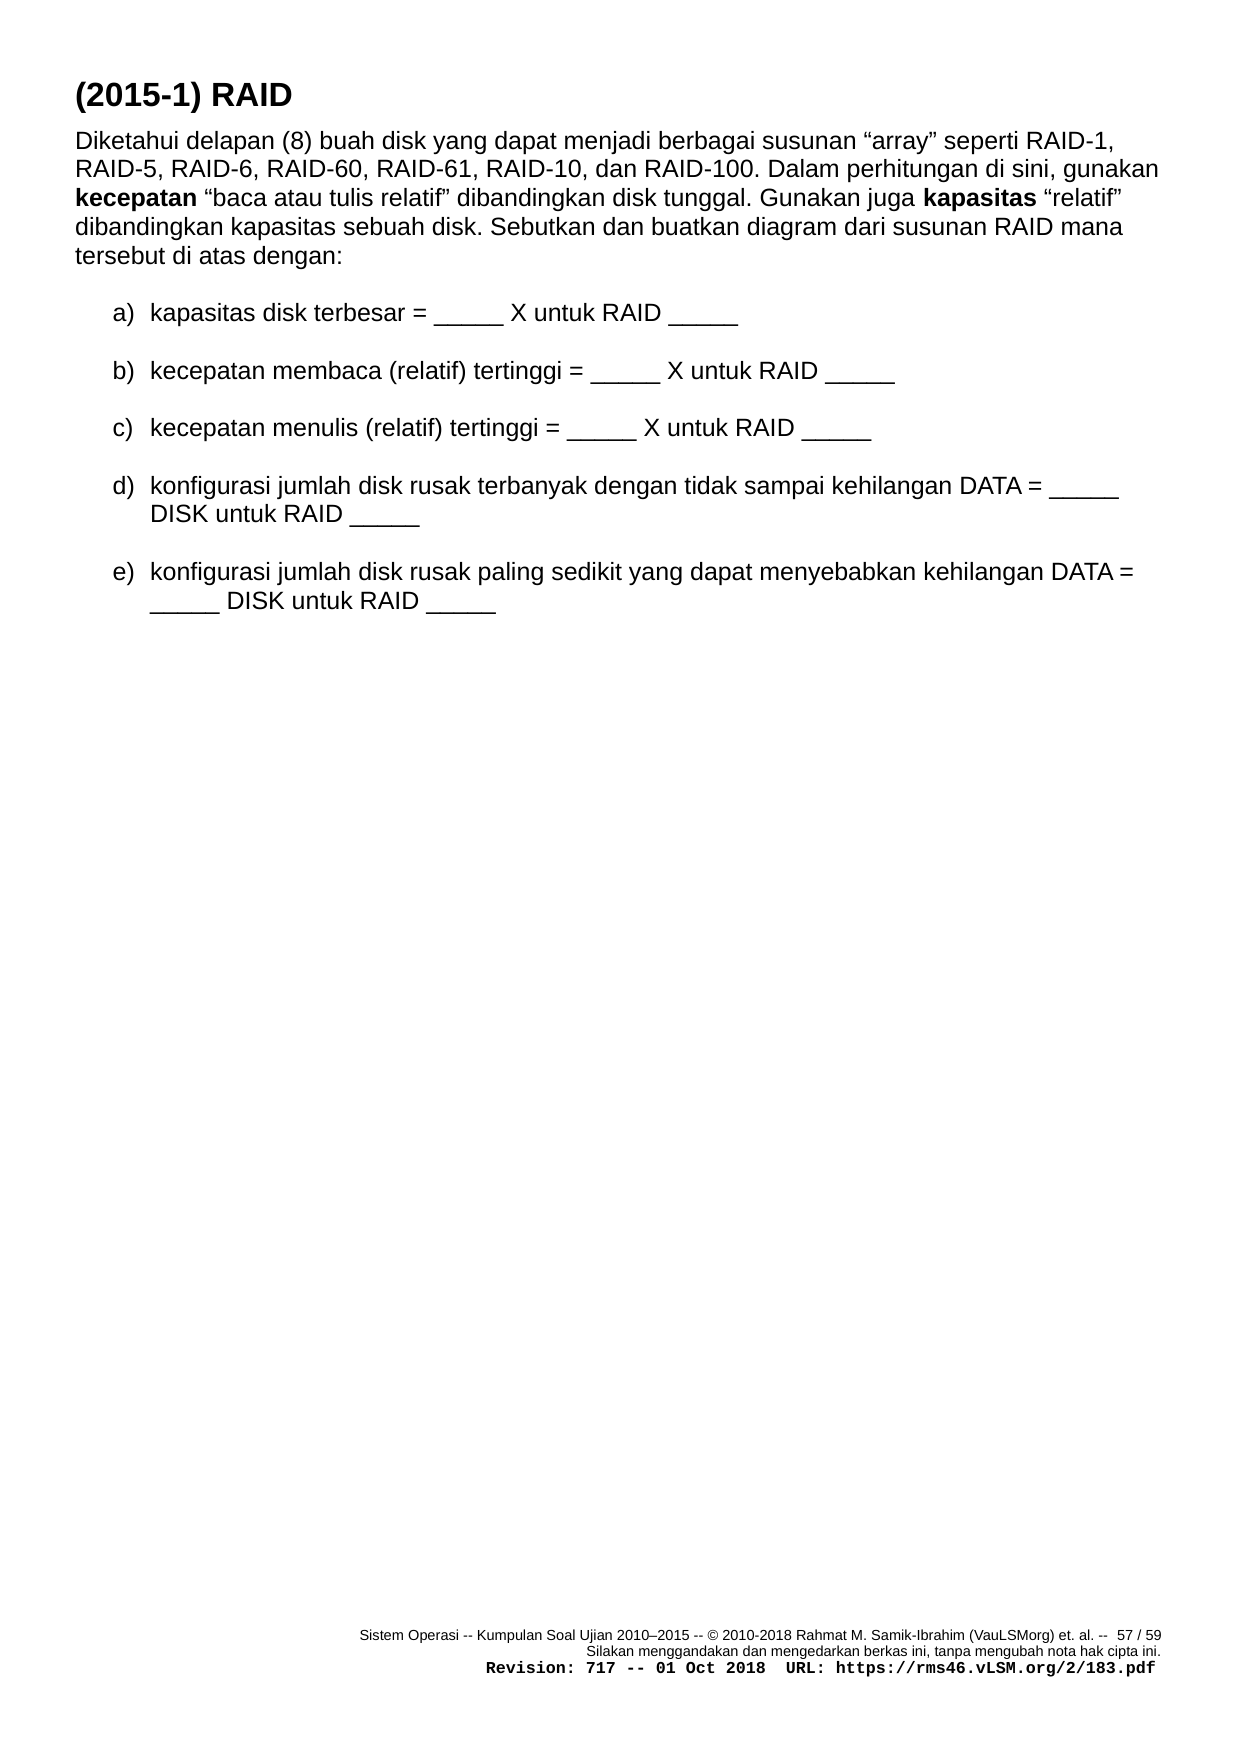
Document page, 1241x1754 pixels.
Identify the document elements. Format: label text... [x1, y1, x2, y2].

list kecepatan menulis (relatif) tertinggi = _____ X untuk RAID _____ [112, 413, 1166, 442]
text Diketahui delapan (8) buah disk yang dapat menjadi berbagai susunan “array” seperti RAID-1, RAID-5, RAID-6, RAID-60, RAID-61, RAID-10, dan RAID-100. Dalam perhitungan di sini, gunakan kecepatan “baca atau tulis relatif” dibandingkan disk tunggal. Gunakan juga kapasitas “relatif” dibandingkan kapasitas sebuah disk. Sebutkan dan buatkan diagram dari susunan RAID mana tersebut di atas dengan: [75, 126, 1166, 269]
list kapasitas disk terbesar = _____ X untuk RAID _____ [112, 298, 1166, 327]
subtitle (2015-1) RAID [75, 75, 1166, 114]
list konfigurasi jumlah disk rusak paling sedikit yang dapat menyebabkan kehilangan DATA = _____ DISK untuk RAID _____ [112, 557, 1166, 614]
list kecepatan membaca (relatif) tertinggi = _____ X untuk RAID _____ [112, 356, 1166, 384]
list konfigurasi jumlah disk rusak terbanyak dengan tidak sampai kehilangan DATA = _____ DISK untuk RAID _____ [112, 471, 1166, 528]
